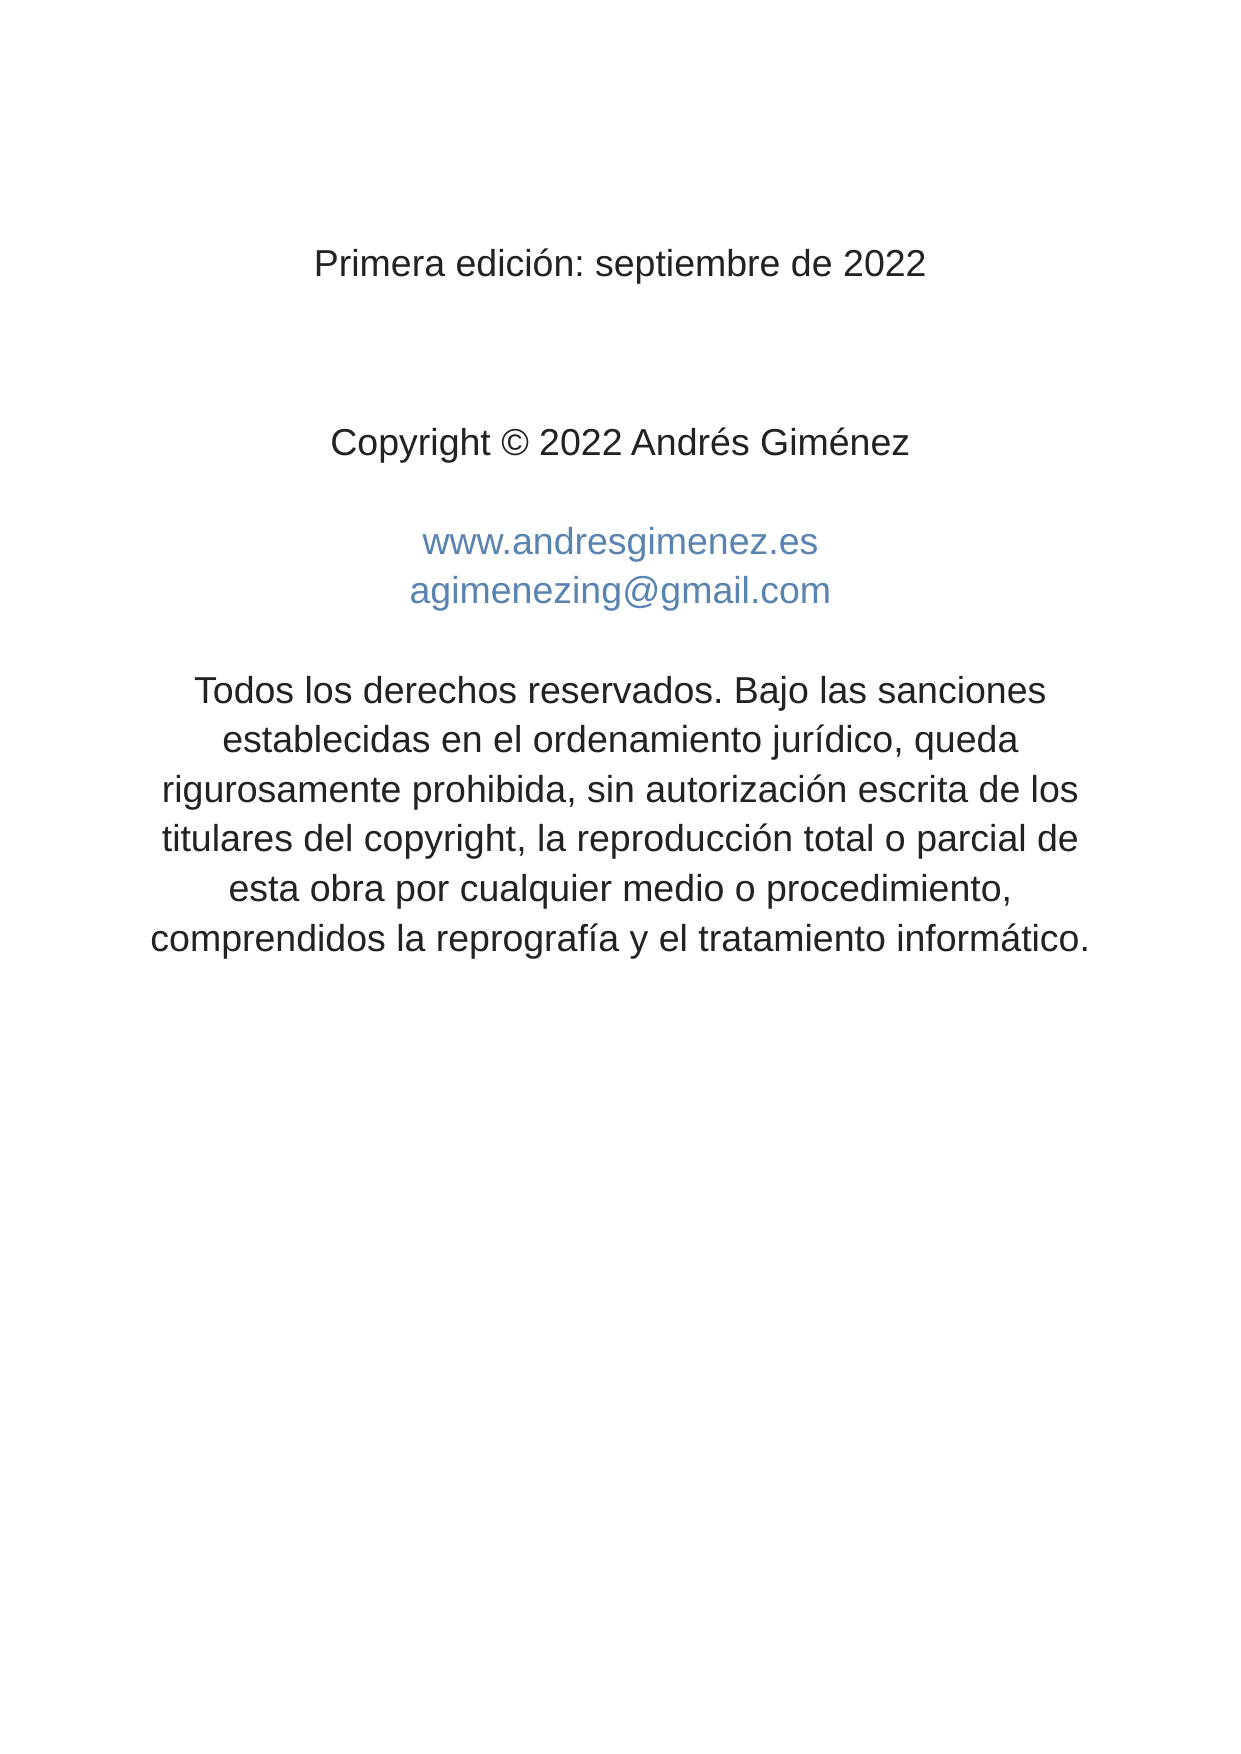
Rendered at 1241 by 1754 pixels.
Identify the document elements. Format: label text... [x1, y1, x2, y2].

text agimenezing@gmail.com [148, 569, 1093, 612]
subtitle Primera edición: septiembre de 2022 [148, 241, 1093, 284]
text Todos los derechos reservados. Bajo las sanciones establecidas en el ordenamiento jurídico, queda rigurosamente prohibida, sin autorización escrita de los titulares del copyright, la reproducción total o parcial de esta obra por cualquier medio o procedimiento, comprendidos la reprografía y el tratamiento informático. [148, 668, 1093, 959]
text www.andresgimenez.es [148, 519, 1093, 562]
text Copyright © 2022 Andrés Giménez [148, 420, 1093, 463]
